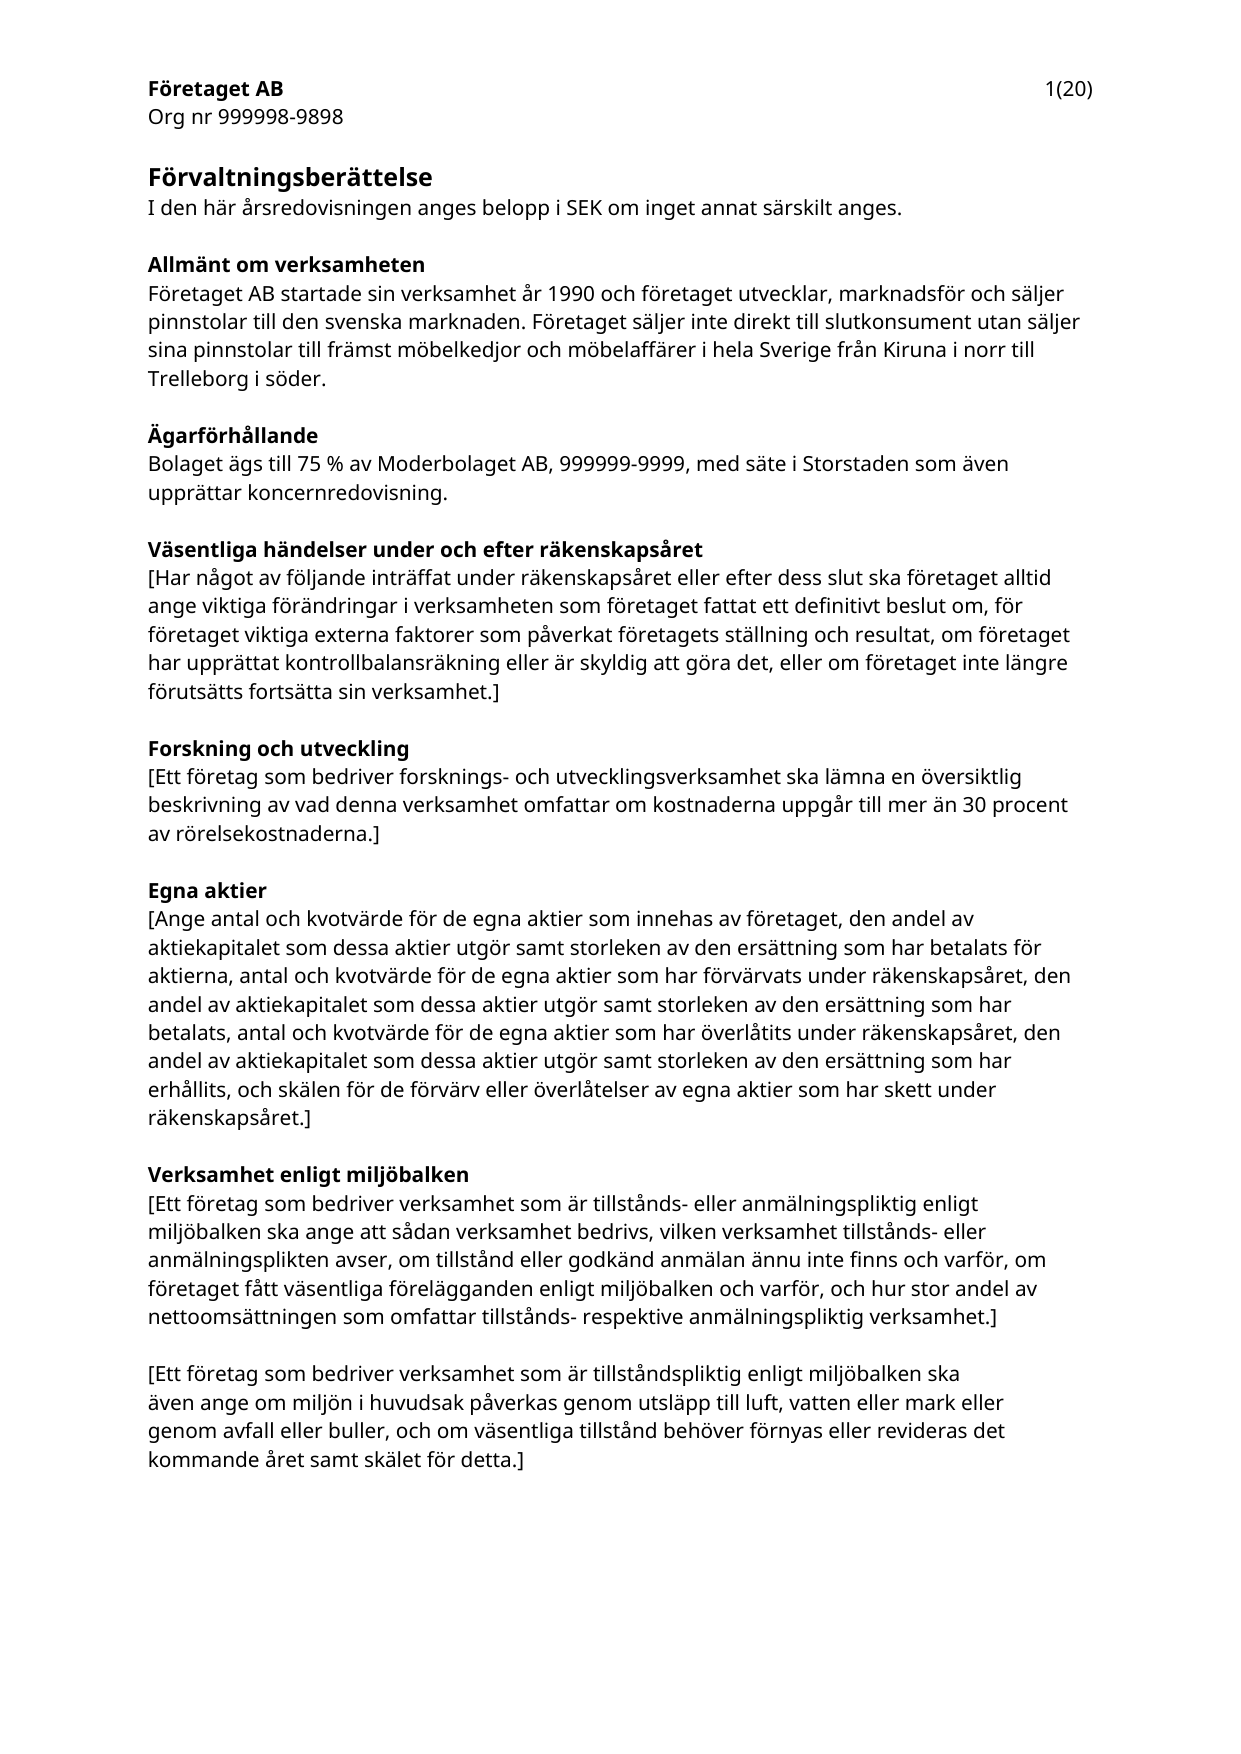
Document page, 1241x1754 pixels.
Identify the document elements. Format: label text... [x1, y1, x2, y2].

text [Ett företag som bedriver verksamhet som är tillståndspliktig enligt miljöbalken ska [148, 1331, 1093, 1388]
text [Ett företag som bedriver forsknings- och utvecklingsverksamhet ska lämna en översiktlig beskrivning av vad denna verksamhet omfattar om kostnaderna uppgår till mer än 30 procent av rörelsekostnaderna.] Egna aktier [Ange antal och kvotvärde för de egna aktier som innehas av företaget, den andel av aktiekapitalet som dessa aktier utgör samt storleken av den ersättning som har betalats för aktierna, antal och kvotvärde för de egna aktier som har förvärvats under räkenskapsåret, den andel av aktiekapitalet som dessa aktier utgör samt storleken av den ersättning som har betalats, antal och kvotvärde för de egna aktier som har överlåtits under räkenskapsåret, den andel av aktiekapitalet som dessa aktier utgör samt storleken av den ersättning som har erhållits, och skälen för de förvärv eller överlåtelser av egna aktier som har skett under räkenskapsåret.] Verksamhet enligt miljöbalken [Ett företag som bedriver verksamhet som är tillstånds- eller anmälningspliktig enligt miljöbalken ska ange att sådan verksamhet bedrivs, vilken verksamhet tillstånds- eller anmälningsplikten avser, om tillstånd eller godkänd anmälan ännu inte finns och varför, om företaget fått väsentliga förelägganden enligt miljöbalken och varför, och hur stor andel av nettoomsättningen som omfattar tillstånds- respektive anmälningspliktig verksamhet.] [148, 762, 1093, 1331]
text I den här årsredovisningen anges belopp i SEK om inget annat särskilt anges. [148, 193, 1093, 250]
text Bolaget ägs till 75 % av Moderbolaget AB, 999999-9999, med säte i Storstaden som även upprättar koncernredovisning. Väsentliga händelser under och efter räkenskapsåret [Har något av följande inträffat under räkenskapsåret eller efter dess slut ska företaget alltid ange viktiga förändringar i verksamheten som företaget fattat ett definitivt beslut om, för företaget viktiga externa faktorer som påverkat företagets ställning och resultat, om företaget har upprättat kontrollbalansräkning eller är skyldig att göra det, eller om företaget inte längre förutsätts fortsätta sin verksamhet.] Forskning och utveckling [148, 449, 1093, 762]
text Företaget AB startade sin verksamhet år 1990 och företaget utvecklar, marknadsför och säljer pinnstolar till den svenska marknaden. Företaget säljer inte direkt till slutkonsument utan säljer sina pinnstolar till främst möbelkedjor och möbelaffärer i hela Sverige från Kiruna i norr till Trelleborg i söder. Ägarförhållande [148, 279, 1093, 449]
text Allmänt om verksamheten [148, 250, 1093, 279]
text Förvaltningsberättelse [148, 159, 1093, 193]
text även ange om miljön i huvudsak påverkas genom utsläpp till luft, vatten eller mark eller [148, 1388, 1093, 1416]
text genom avfall eller buller, och om väsentliga tillstånd behöver förnyas eller revideras det kommande året samt skälet för detta.] [148, 1416, 1093, 1530]
